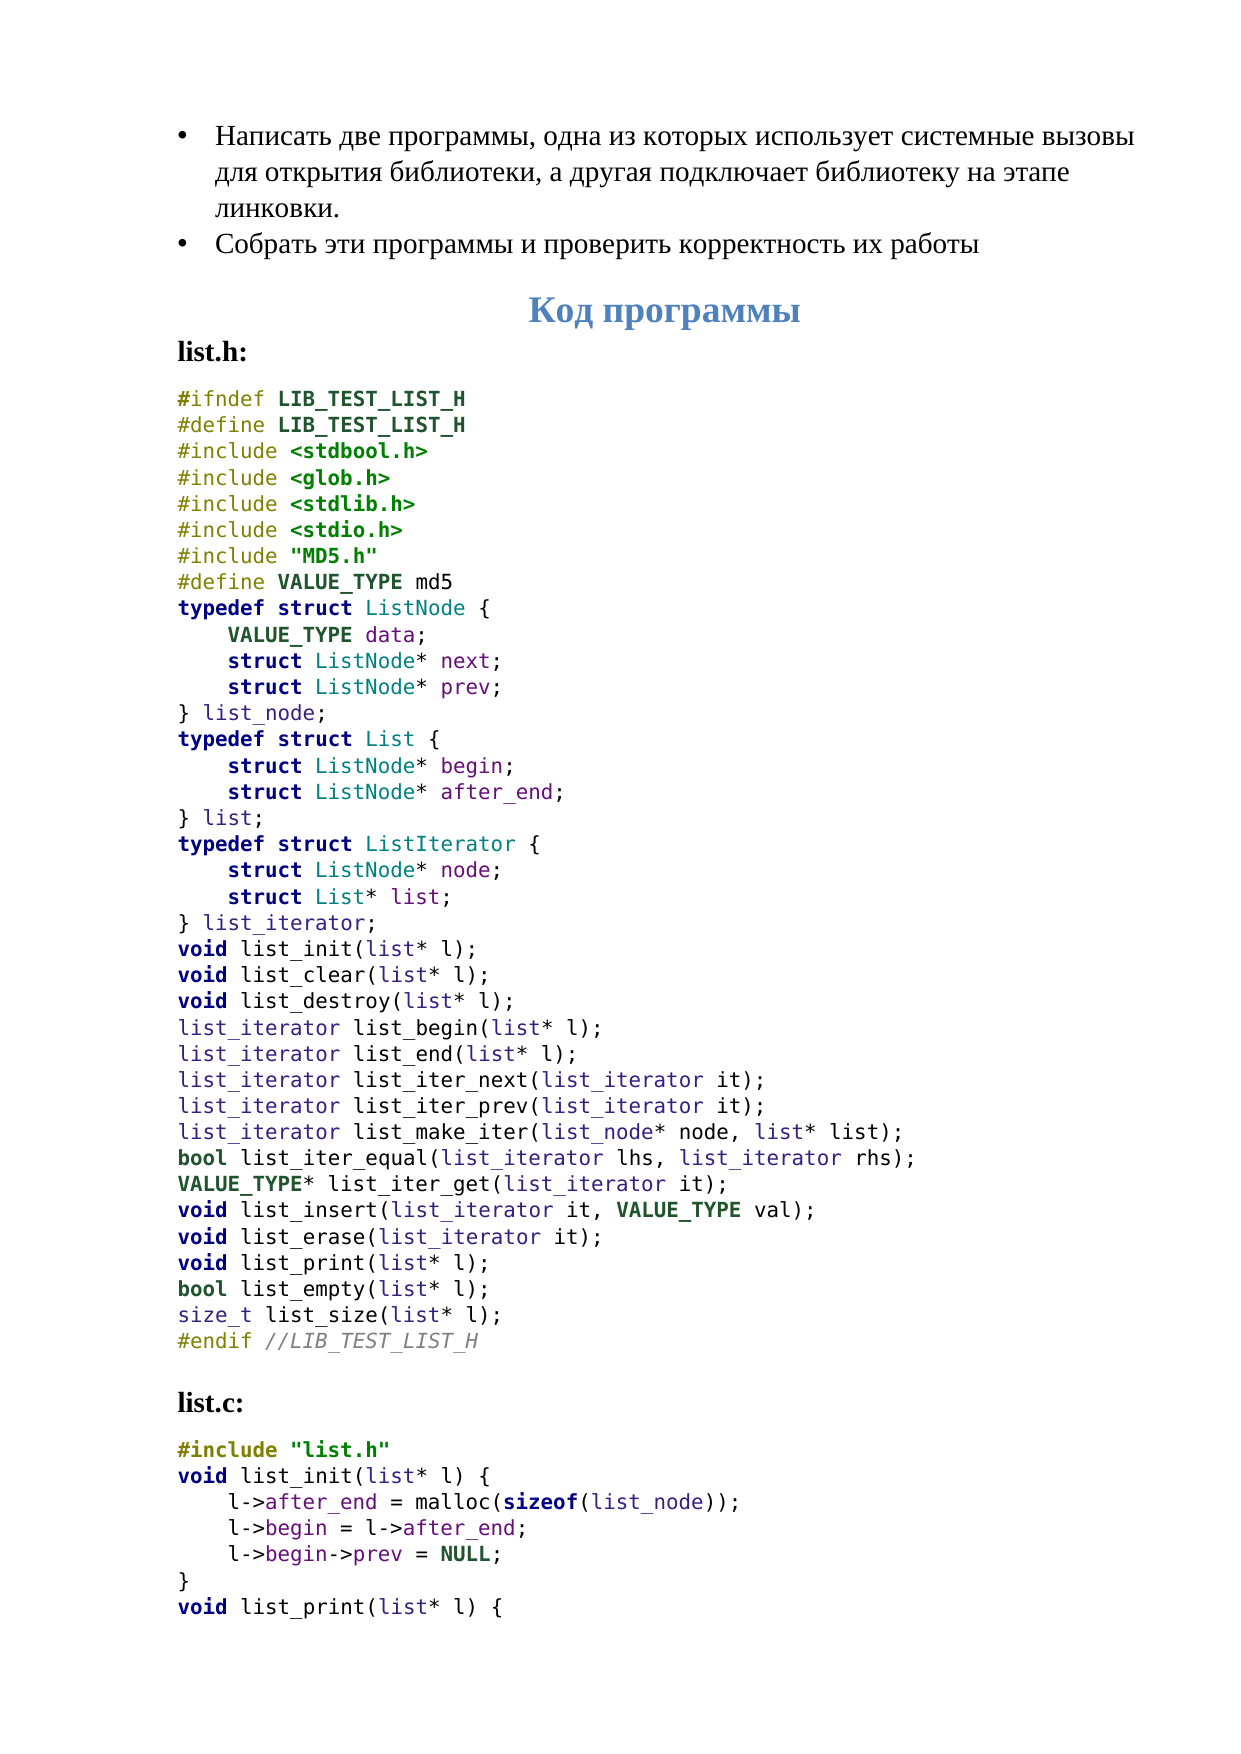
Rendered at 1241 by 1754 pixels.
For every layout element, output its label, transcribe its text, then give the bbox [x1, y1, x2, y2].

text list_iterator list_iter_prev(list_iterator it); [177, 1094, 1152, 1118]
text struct ListNode* node; [177, 858, 1152, 883]
text #include "list.h" [177, 1438, 1152, 1462]
text #include <stdbool.h> [177, 439, 1152, 464]
text list_iterator list_make_iter(list_node* node, list* list); [177, 1120, 1152, 1144]
text VALUE_TYPE* list_iter_get(list_iterator it); [177, 1172, 1152, 1197]
list Собрать эти программы и проверить корректность их работы [177, 227, 1152, 260]
text list.c: [177, 1385, 1152, 1418]
text struct ListNode* after_end; [177, 780, 1152, 804]
text l->begin = l->after_end; [177, 1516, 1152, 1541]
text void list_init(list* l) { [177, 1464, 1152, 1488]
text void list_insert(list_iterator it, VALUE_TYPE val); [177, 1198, 1152, 1223]
text struct ListNode* begin; [177, 754, 1152, 778]
text #include "MD5.h" [177, 544, 1152, 568]
text typedef struct ListIterator { [177, 832, 1152, 857]
text void list_destroy(list* l); [177, 989, 1152, 1014]
text void list_init(list* l); [177, 937, 1152, 961]
text void list_erase(list_iterator it); [177, 1225, 1152, 1249]
subtitle Код программы [177, 288, 1152, 331]
text #include <stdio.h> [177, 518, 1152, 542]
text l->after_end = malloc(sizeof(list_node)); [177, 1490, 1152, 1514]
text list_iterator list_end(list* l); [177, 1042, 1152, 1066]
text #ifndef LIB_TEST_LIST_H [177, 387, 1152, 412]
text struct ListNode* prev; [177, 675, 1152, 699]
list Написать две программы, одна из которых использует системные вызовы для открытия библиотеки, а другая подключает библиотеку на этапе линковки. [177, 118, 1152, 224]
text VALUE_TYPE data; [177, 623, 1152, 647]
text void list_clear(list* l); [177, 963, 1152, 987]
text typedef struct ListNode { [177, 596, 1152, 621]
text #include <glob.h> [177, 466, 1152, 490]
text list.h: [177, 334, 1152, 368]
text #include <stdlib.h> [177, 492, 1152, 516]
text size_t list_size(list* l); [177, 1303, 1152, 1327]
text #define LIB_TEST_LIST_H [177, 413, 1152, 438]
text bool list_empty(list* l); [177, 1277, 1152, 1301]
text } list_node; [177, 701, 1152, 726]
text struct List* list; [177, 885, 1152, 909]
text typedef struct List { [177, 727, 1152, 752]
text l->begin->prev = NULL; [177, 1542, 1152, 1567]
text void list_print(list* l) { [177, 1595, 1152, 1619]
text } [177, 1569, 1152, 1593]
text list_iterator list_begin(list* l); [177, 1016, 1152, 1040]
text #endif //LIB_TEST_LIST_H [177, 1329, 1152, 1353]
text #define VALUE_TYPE md5 [177, 570, 1152, 594]
text list_iterator list_iter_next(list_iterator it); [177, 1068, 1152, 1092]
text void list_print(list* l); [177, 1251, 1152, 1275]
text } list_iterator; [177, 911, 1152, 935]
text bool list_iter_equal(list_iterator lhs, list_iterator rhs); [177, 1146, 1152, 1171]
text } list; [177, 806, 1152, 830]
text struct ListNode* next; [177, 649, 1152, 673]
